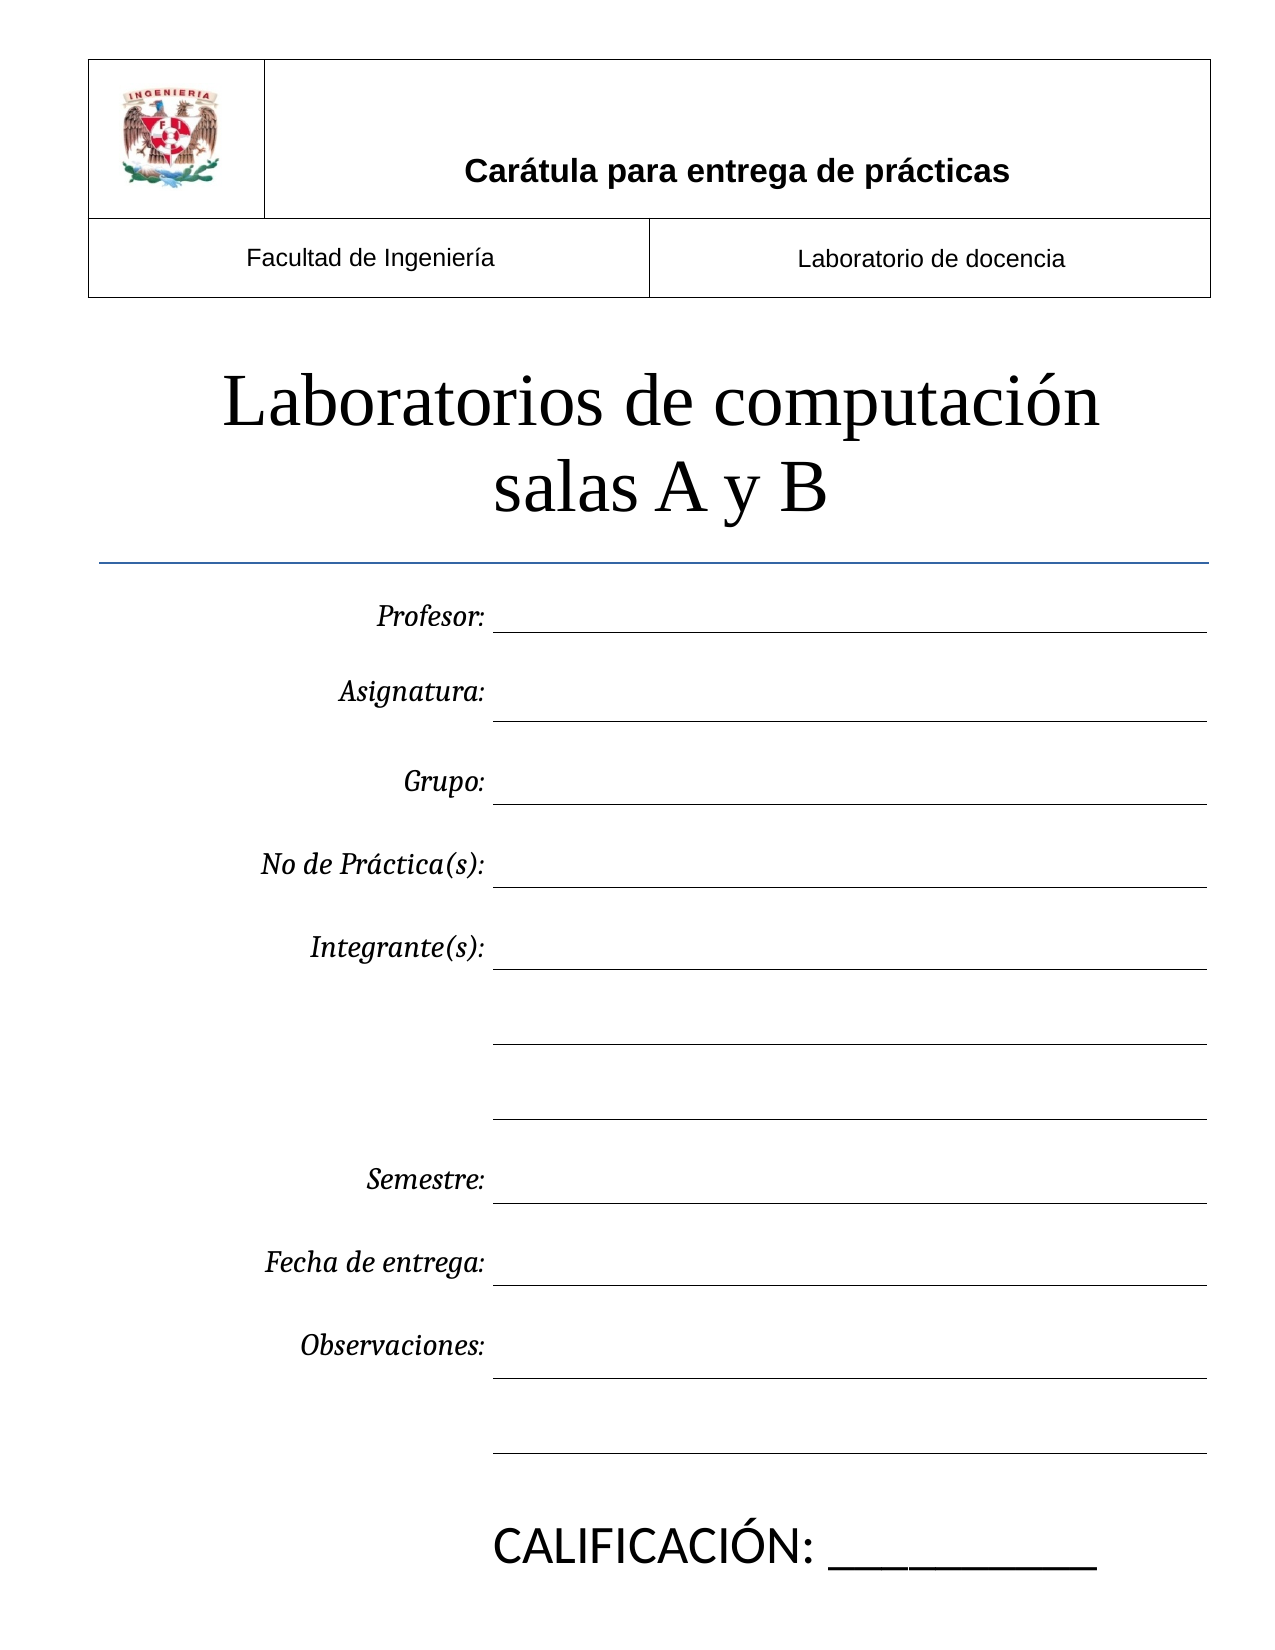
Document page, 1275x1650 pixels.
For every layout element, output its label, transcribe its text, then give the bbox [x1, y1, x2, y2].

table_cell Integrante(s): [118, 887, 493, 969]
table_cell [493, 805, 1207, 887]
table_cell [493, 1286, 1207, 1378]
table_cell [493, 970, 1207, 1044]
table_cell Laboratorio de docencia [650, 219, 1210, 297]
table_cell Fecha de entrega: [118, 1203, 493, 1285]
table_cell No de Práctica(s): [118, 804, 493, 887]
table_cell Asignatura: [118, 631, 493, 721]
table_header [89, 60, 264, 217]
table_cell [493, 1204, 1207, 1285]
table_cell [493, 1379, 1207, 1453]
table_header Profesor: [118, 564, 493, 631]
table_cell Facultad de Ingeniería [89, 219, 649, 297]
table_cell [493, 1045, 1207, 1119]
table_header [493, 556, 1207, 562]
text CALIFICACIÓN: __________ [118, 1511, 1205, 1577]
table_cell Semestre: [118, 1119, 493, 1202]
table_cell [118, 1378, 493, 1453]
table_cell [493, 722, 1207, 804]
table_cell [493, 888, 1207, 969]
text Laboratorios de computación [118, 355, 1205, 441]
table_cell Observaciones: [118, 1285, 493, 1378]
table_cell [118, 1044, 493, 1119]
table_cell [493, 1120, 1207, 1202]
table_cell [493, 633, 1207, 721]
table_header Carátula para entrega de prácticas [265, 60, 1210, 217]
text salas A y B [118, 441, 1205, 528]
table_header [493, 564, 1207, 631]
picture [118, 83, 222, 191]
table_cell Grupo: [118, 721, 493, 804]
table_header [118, 556, 493, 562]
table_cell [118, 969, 493, 1044]
